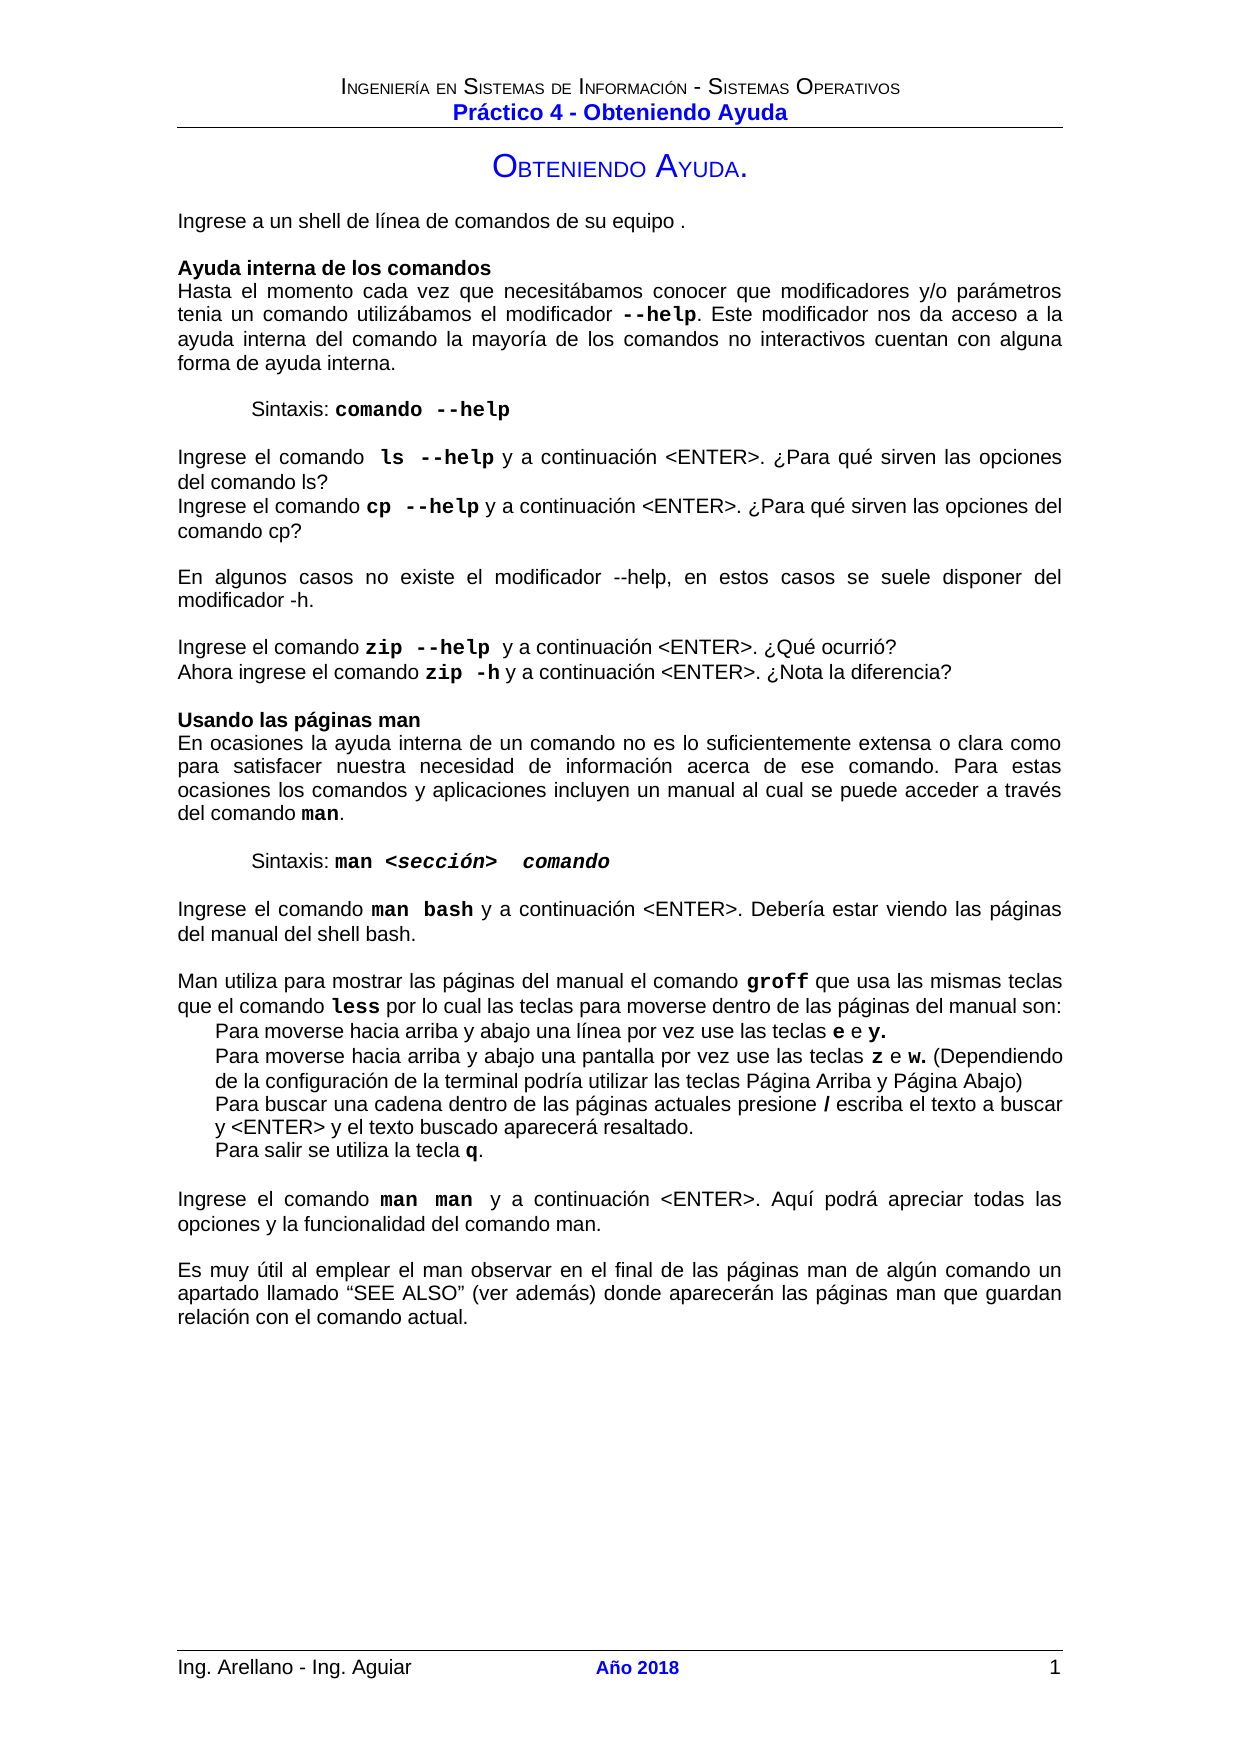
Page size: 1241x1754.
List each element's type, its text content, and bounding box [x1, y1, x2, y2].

text Usando las páginas man [177, 709, 1063, 732]
text Es muy útil al emplear el man observar en el final de las páginas man de algún comando un apartado llamado “SEE ALSO” (ver además) donde aparecerán las páginas man que guardan relación con el comando actual. [177, 1259, 1063, 1328]
text En ocasiones la ayuda interna de un comando no es lo suficientemente extensa o clara como para satisfacer nuestra necesidad de información acerca de ese comando. Para estas ocasiones los comandos y aplicaciones incluyen un manual al cual se puede acceder a través del comando man. [177, 732, 1063, 827]
text Ayuda interna de los comandos [177, 257, 1063, 280]
text Man utiliza para mostrar las páginas del manual el comando groff que usa las mismas teclas que el comando less por lo cual las teclas para moverse dentro de las páginas del manual son: [177, 969, 1063, 1019]
text Para moverse hacia arriba y abajo una pantalla por vez use las teclas z e w. (Dependiendo de la configuración de la terminal podría utilizar las teclas Página Arriba y Página Abajo) [215, 1044, 1063, 1093]
text En algunos casos no existe el modificador --help, en estos casos se suele disponer del modificador -h. [177, 566, 1063, 612]
text Para moverse hacia arriba y abajo una línea por vez use las teclas e e y. [215, 1019, 1063, 1044]
text Sintaxis: comando --help [177, 398, 1063, 423]
text Ingrese el comando man man y a continuación <ENTER>. Aquí podrá apreciar todas las opciones y la funcionalidad del comando man. [177, 1187, 1063, 1236]
text Sintaxis: man <sección> comando [177, 850, 1063, 875]
text Para buscar una cadena dentro de las páginas actuales presione / escriba el texto a buscar y <ENTER> y el texto buscado aparecerá resaltado. [215, 1093, 1063, 1139]
text Para salir se utiliza la tecla q. [215, 1139, 1063, 1164]
text Ingrese a un shell de línea de comandos de su equipo . [177, 210, 1063, 233]
text Ingrese el comando zip --help y a continuación <ENTER>. ¿Qué ocurrió? [177, 635, 1063, 660]
text Ingrese el comando man bash y a continuación <ENTER>. Debería estar viendo las páginas del manual del shell bash. [177, 898, 1063, 946]
text Obteniendo Ayuda. [177, 148, 1063, 185]
text Ingrese el comando cp --help y a continuación <ENTER>. ¿Para qué sirven las opciones del comando cp? [177, 494, 1063, 542]
text Ingrese el comando ls --help y a continuación <ENTER>. ¿Para qué sirven las opciones del comando ls? [177, 446, 1063, 494]
text Ahora ingrese el comando zip -h y a continuación <ENTER>. ¿Nota la diferencia? [177, 660, 1063, 685]
text Hasta el momento cada vez que necesitábamos conocer que modificadores y/o parámetros tenia un comando utilizábamos el modificador --help. Este modificador nos da acceso a la ayuda interna del comando la mayoría de los comandos no interactivos cuentan con alguna forma de ayuda interna. [177, 280, 1063, 374]
